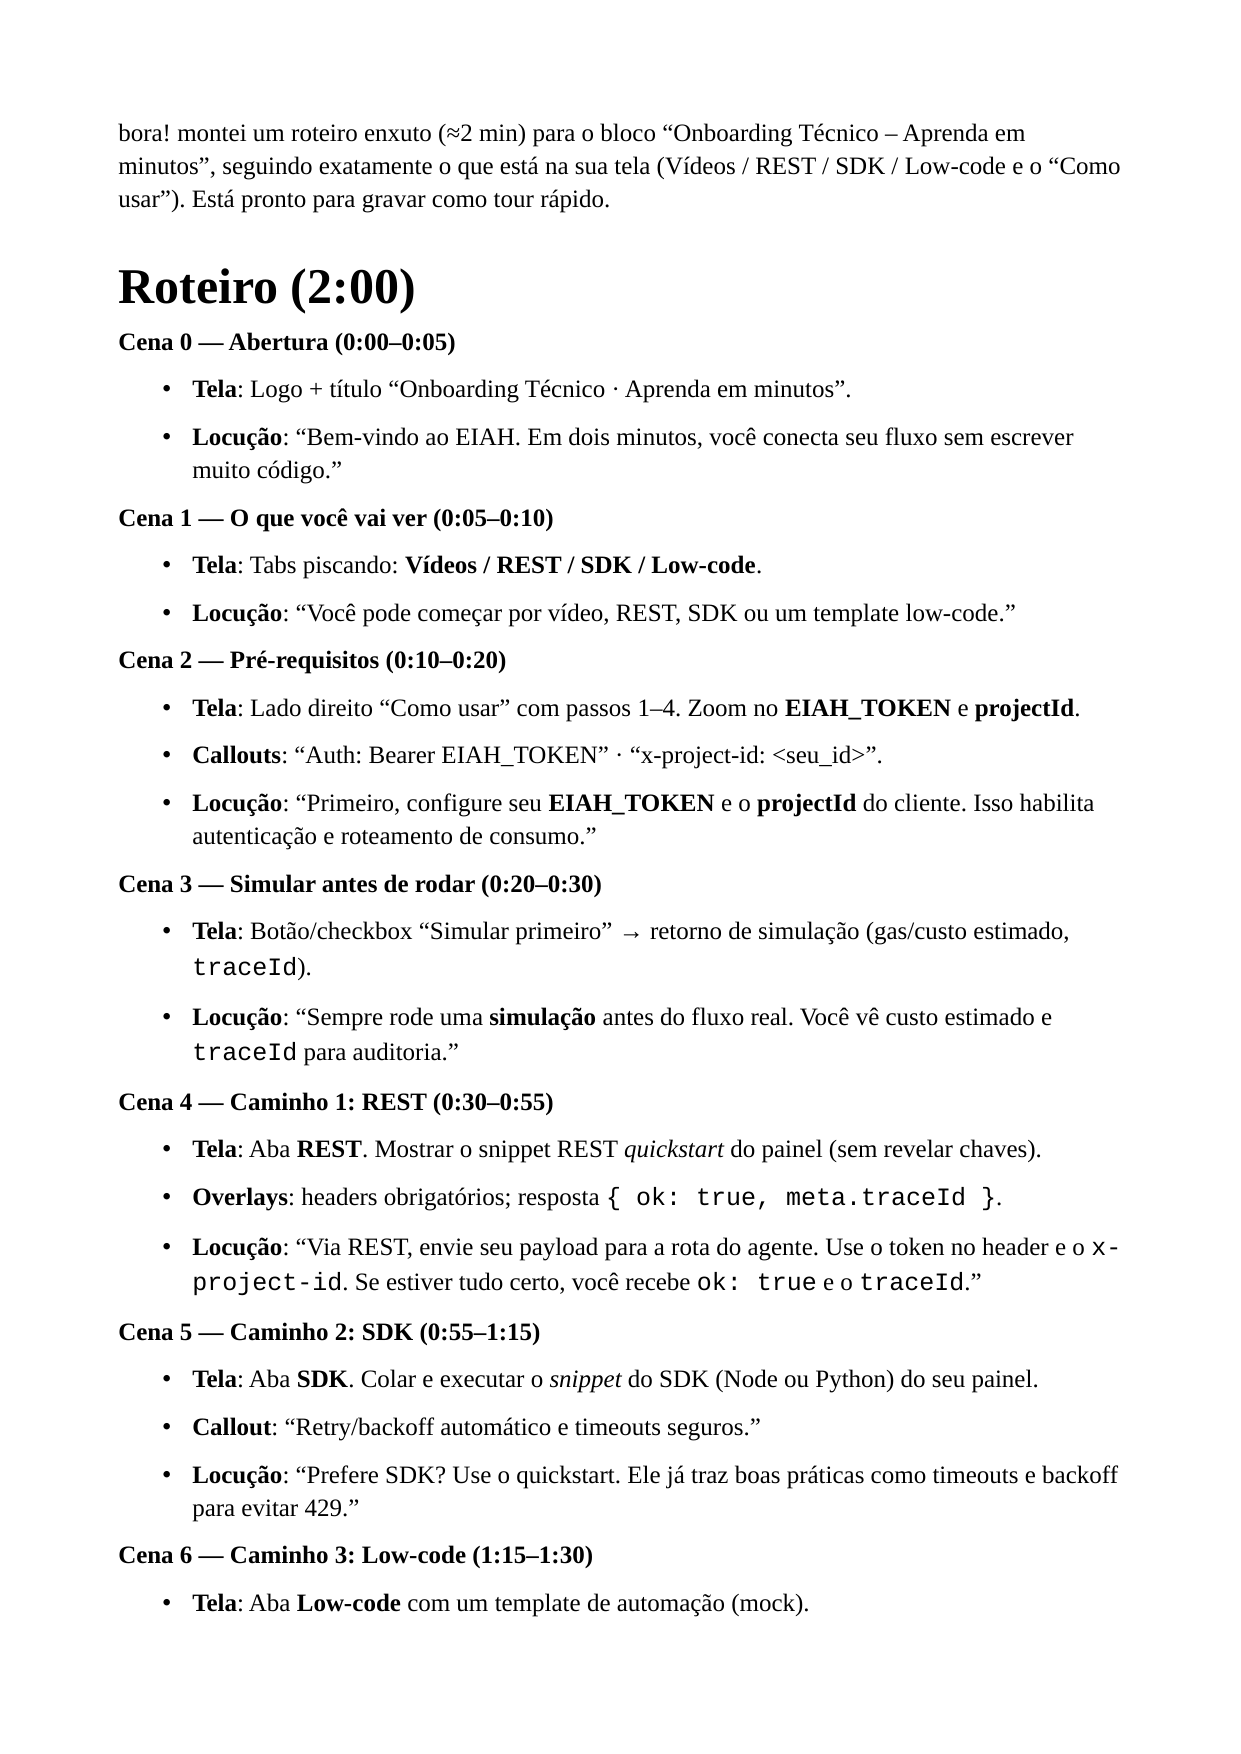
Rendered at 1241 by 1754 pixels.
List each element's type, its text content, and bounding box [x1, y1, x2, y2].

list Locução: “Primeiro, configure seu EIAH_TOKEN e o projectId do cliente. Isso habilita autenticação e roteamento de consumo.” [162, 788, 1122, 850]
list Tela: Logo + título “Onboarding Técnico · Aprenda em minutos”. [162, 374, 1122, 403]
list Locução: “Bem-vindo ao EIAH. Em dois minutos, você conecta seu fluxo sem escrever muito código.” [162, 422, 1122, 484]
list Locução: “Via REST, envie seu payload para a rota do agente. Use o token no header e o x-project-id. Se estiver tudo certo, você recebe ok: true e o traceId.” [162, 1232, 1122, 1298]
list Tela: Aba REST. Mostrar o snippet REST quickstart do painel (sem revelar chaves). [162, 1134, 1122, 1163]
list Tela: Aba Low-code com um template de automação (mock). [162, 1588, 1122, 1617]
list Overlays: headers obrigatórios; resposta { ok: true, meta.traceId }. [162, 1182, 1122, 1213]
list Locução: “Prefere SDK? Use o quickstart. Ele já traz boas práticas como timeouts e backoff para evitar 429.” [162, 1460, 1122, 1522]
text Cena 4 — Caminho 1: REST (0:30–0:55) [118, 1087, 1122, 1115]
text Cena 5 — Caminho 2: SDK (0:55–1:15) [118, 1317, 1122, 1346]
text Cena 3 — Simular antes de rodar (0:20–0:30) [118, 869, 1122, 898]
list Tela: Tabs piscando: Vídeos / REST / SDK / Low-code. [162, 550, 1122, 579]
list Locução: “Sempre rode uma simulação antes do fluxo real. Você vê custo estimado e traceId para auditoria.” [162, 1002, 1122, 1067]
text Cena 0 — Abertura (0:00–0:05) [118, 327, 1122, 356]
list Tela: Lado direito “Como usar” com passos 1–4. Zoom no EIAH_TOKEN e projectId. [162, 693, 1122, 722]
list Callout: “Retry/backoff automático e timeouts seguros.” [162, 1412, 1122, 1441]
list Tela: Aba SDK. Colar e executar o snippet do SDK (Node ou Python) do seu painel. [162, 1364, 1122, 1393]
list Locução: “Você pode começar por vídeo, REST, SDK ou um template low-code.” [162, 598, 1122, 627]
list Tela: Botão/checkbox “Simular primeiro” → retorno de simulação (gas/custo estimado, traceId). [162, 916, 1122, 982]
subtitle Roteiro (2:00) [118, 257, 1122, 314]
list Callouts: “Auth: Bearer EIAH_TOKEN” · “x-project-id: <seu_id>”. [162, 741, 1122, 769]
text Cena 1 — O que você vai ver (0:05–0:10) [118, 503, 1122, 531]
text Cena 6 — Caminho 3: Low-code (1:15–1:30) [118, 1540, 1122, 1569]
text Cena 2 — Pré-requisitos (0:10–0:20) [118, 645, 1122, 674]
text bora! montei um roteiro enxuto (≈2 min) para o bloco “Onboarding Técnico – Aprenda em minutos”, seguindo exatamente o que está na sua tela (Vídeos / REST / SDK / Low-code e o “Como usar”). Está pronto para gravar como tour rápido. [118, 118, 1122, 213]
